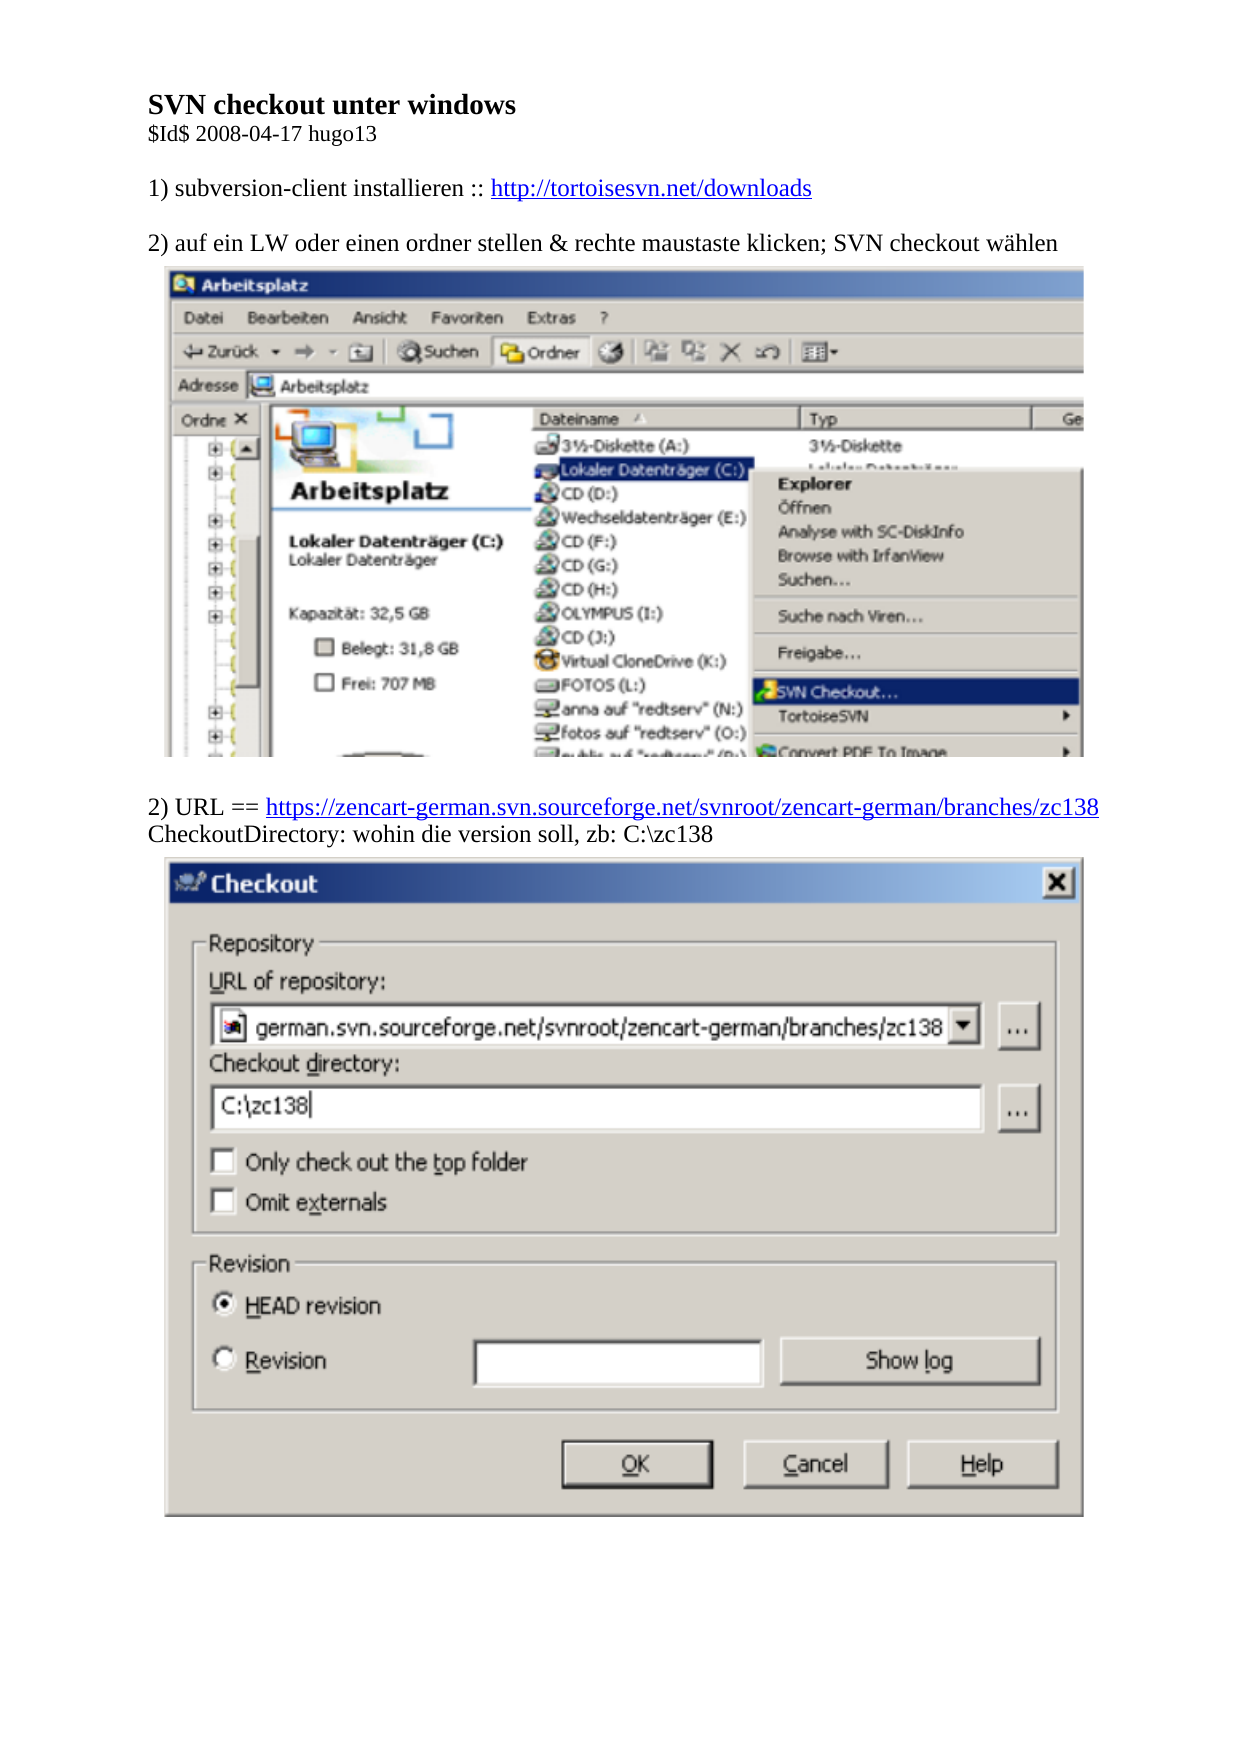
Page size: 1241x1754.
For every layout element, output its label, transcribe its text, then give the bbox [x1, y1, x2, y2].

text $Id$ 2008-04-17 hugo13 [148, 121, 1151, 146]
text CheckoutDirectory: wohin die version soll, zb: C:\zc138 [148, 821, 1151, 848]
text SVN checkout unter windows [148, 89, 1151, 121]
text 2) URL == https://zencart-german.svn.sourceforge.net/svnroot/zencart-german/branches/zc138 [148, 793, 1151, 821]
text 2) auf ein LW oder einen ordner stellen & rechte maustaste klicken; SVN checkout wählen [148, 229, 1151, 257]
text 1) subversion-client installieren :: http://tortoisesvn.net/downloads [148, 174, 1151, 202]
